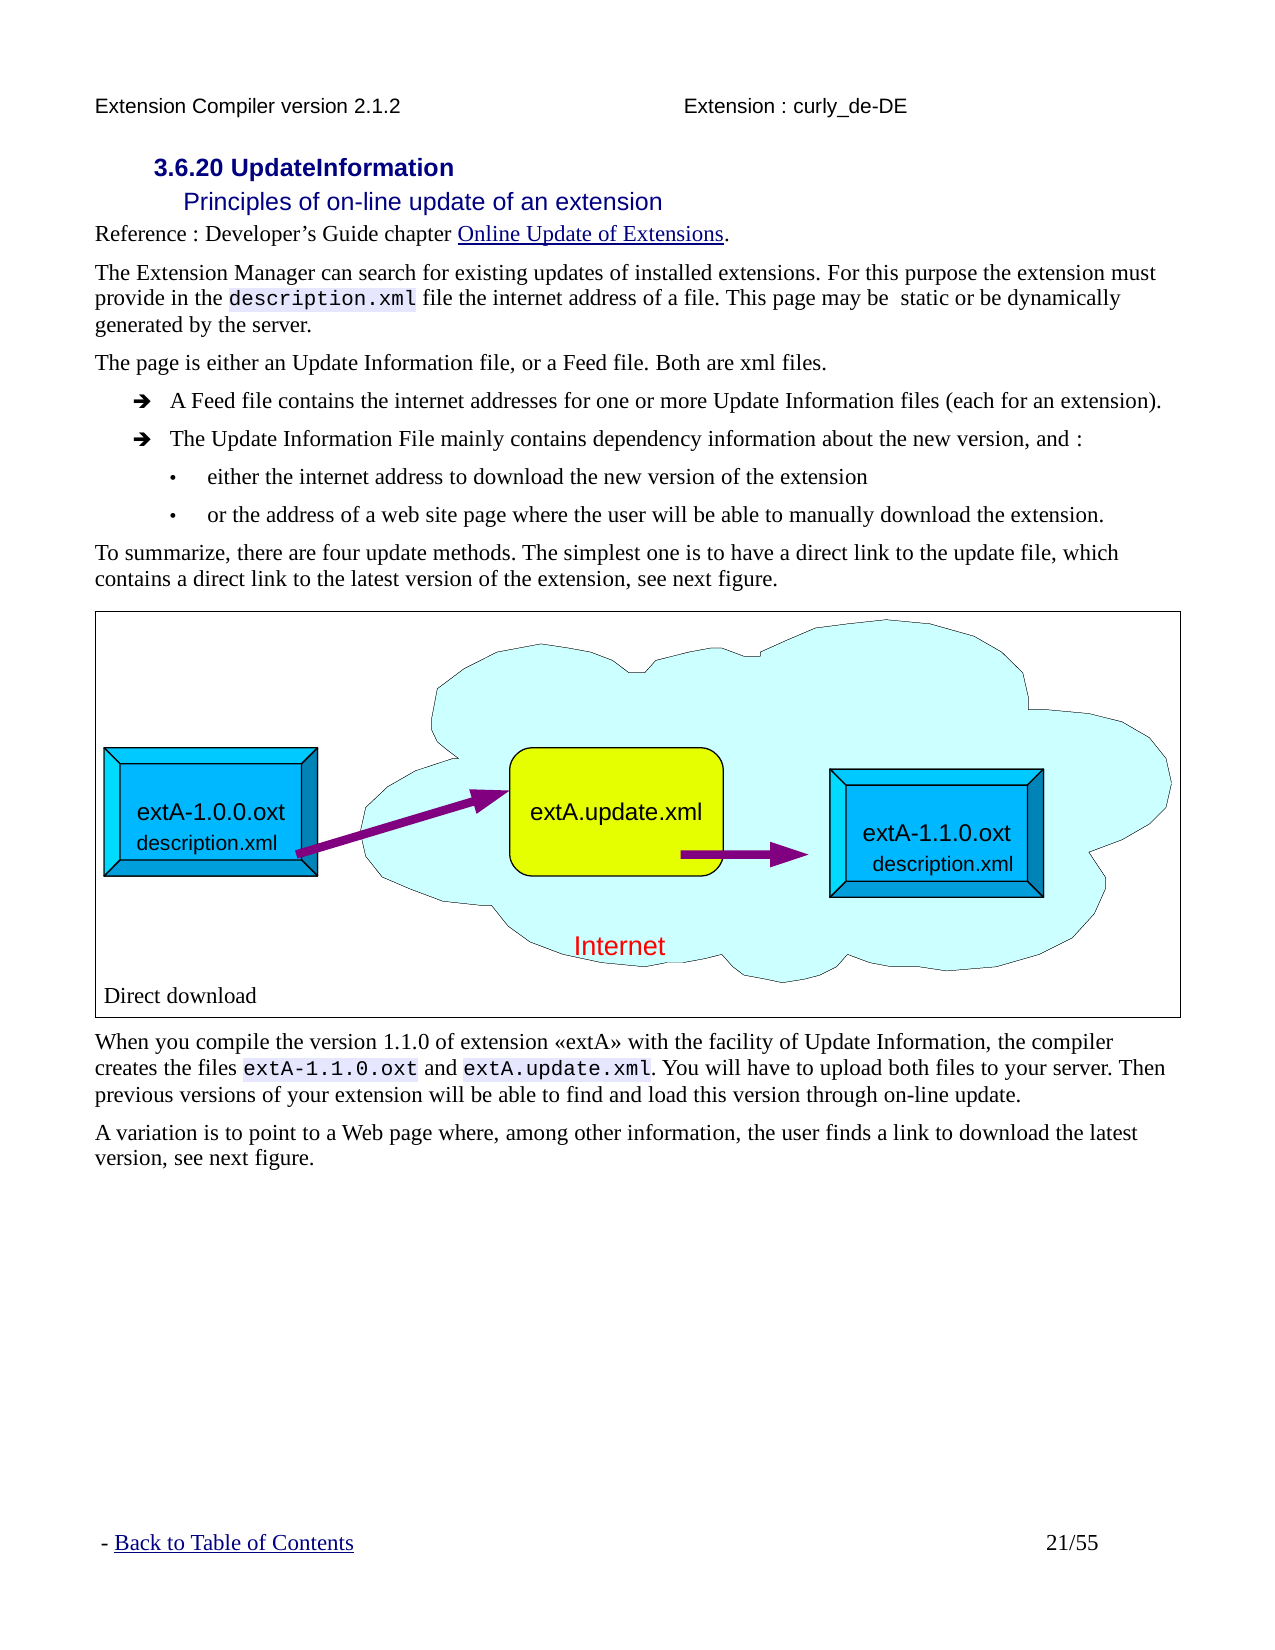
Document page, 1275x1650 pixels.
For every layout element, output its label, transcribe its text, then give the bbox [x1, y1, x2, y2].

text To summarize, there are four update methods. The simplest one is to have a direct link to the update file, which contains a direct link to the latest version of the extension, see next figure. [94, 540, 1181, 591]
list A Feed file contains the internet addresses for one or more Update Information files (each for an extension). [132, 388, 1181, 413]
list or the address of a web site page where the user will be able to manually download the extension. [169, 502, 1181, 527]
list The Update Information File mainly contains dependency information about the new version, and : [132, 426, 1181, 451]
text Direct download [103, 620, 873, 842]
subtitle UpdateInformation [153, 153, 1181, 181]
text The page is either an Update Information file, or a Feed file. Both are xml files. [94, 350, 1181, 375]
subtitle Principles of on-line update of an extension [183, 187, 1181, 215]
text A variation is to point to a Web page where, among other information, the user finds a link to download the latest version, see next figure. [94, 1119, 1181, 1171]
text The Extension Manager can search for existing updates of installed extensions. For this purpose the extension must provide in the description.xml file the internet address of a file. This page may be static or be dynamically generated by the server. [94, 259, 1181, 337]
text Reference : Developer’s Guide chapter Online Update of Extensions. [94, 221, 1181, 247]
text When you compile the version 1.1.0 of extension «extA» with the facility of Update Information, the compiler creates the files extA-1.1.0.oxt and extA.update.xml. You will have to upload both files to your server. Then previous versions of your extension will be able to find and load this version through on-line update. [94, 612, 1181, 1107]
text Direct download [902, 620, 1172, 780]
text [94, 603, 1181, 611]
list either the internet address to download the new version of the extension [169, 464, 1181, 489]
text Direct download [103, 787, 1172, 1008]
